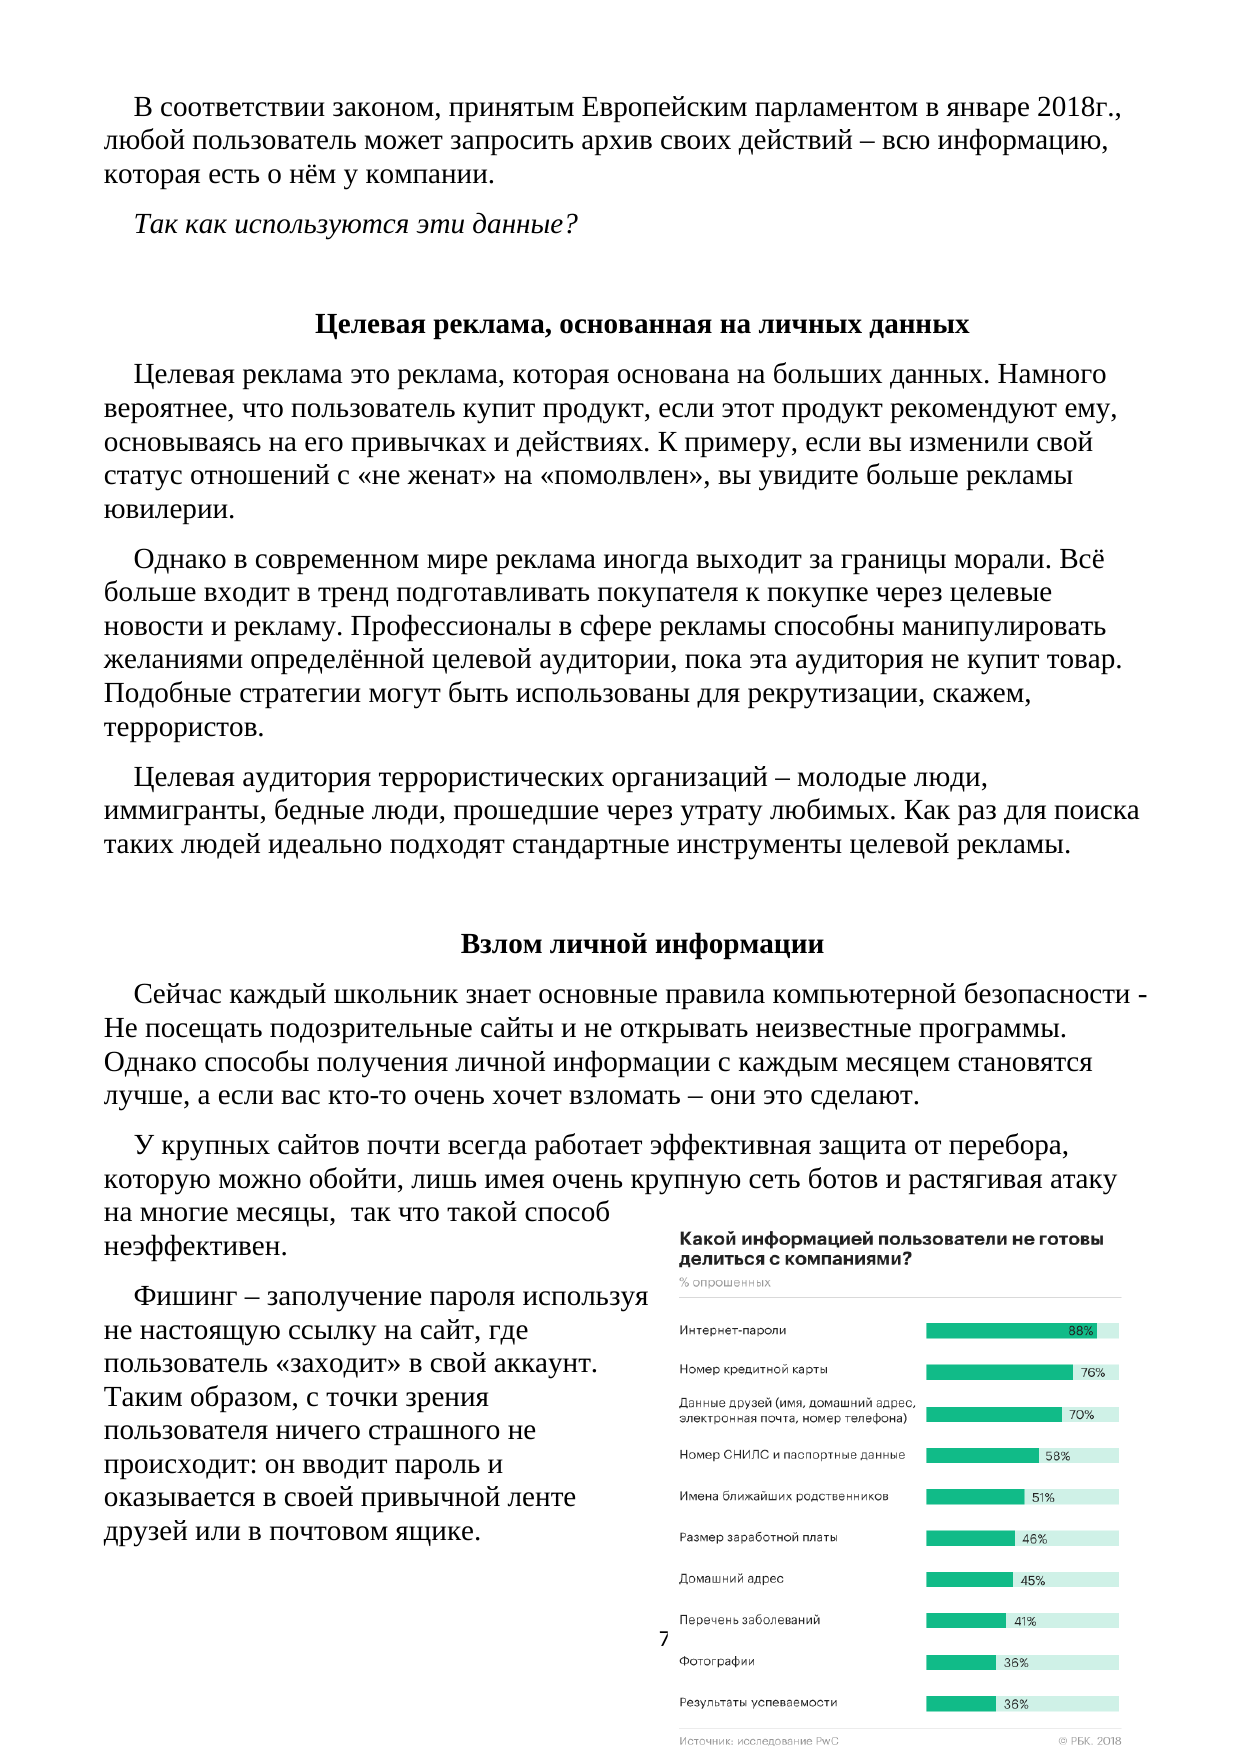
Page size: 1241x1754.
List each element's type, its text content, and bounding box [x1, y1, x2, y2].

text Зловредное ПО оказывается на компьютере пользователя разными способами. Если злоумышленники не занимаются целевой атакой на конкретного человека, а стремятся заразить наибольшее число компьютеров (а это более распространённая тактика среди «традиционных» компьютерных преступников), то они предпочитают получить доступ к популярным сайтам и внедрить в них зловредный код. Посещение такого сайта с компьютера, где не установлены последние обновления безопасности, антивирус или браузер, который умеет предупреждать о заражённых сайтах, может привести к его заражению и попаданию под полный контроль атакующих. [104, 1530, 685, 1597]
text У крупных сайтов почти всегда работает эффективная защита от перебора, которую можно обойти, лишь имея очень крупную сеть ботов и растягивая атаку на многие месяцы, так что такой способ неэффективен. [104, 1127, 1152, 1262]
text Так как используются эти данные? [104, 206, 1152, 239]
picture [685, 1219, 1133, 1754]
text Однако в современном мире реклама иногда выходит за границы морали. Всё больше входит в тренд подготавливать покупателя к покупке через целевые новости и рекламу. Профессионалы в сфере рекламы способны манипулировать желаниями определённой целевой аудитории, пока эта аудитория не купит товар. Подобные стратегии могут быть использованы для рекрутизации, скажем, террористов. [104, 541, 1152, 742]
text Целевая реклама, основанная на личных данных [104, 306, 1152, 340]
text В соответствии законом, принятым Европейским парламентом в январе 2018г., любой пользователь может запросить архив своих действий – всю информацию, которая есть о нём у компании. [104, 89, 1152, 189]
text Фишинг – заполучение пароля используя не настоящую ссылку на сайт, где пользователь «заходит» в свой аккаунт. Таким образом, с точки зрения пользователя ничего страшного не происходит: он вводит пароль и оказывается в своей привычной ленте друзей или в почтовом ящике. [104, 1278, 685, 1513]
text Сейчас каждый школьник знает основные правила компьютерной безопасности - Не посещать подозрительные сайты и не открывать неизвестные программы. Однако способы получения личной информации с каждым месяцем становятся лучше, а если вас кто-то очень хочет взломать – они это сделают. [104, 977, 1152, 1111]
text Взлом личной информации [104, 926, 1152, 960]
text Целевая аудитория террористических организаций – молодые люди, иммигранты, бедные люди, прошедшие через утрату любимых. Как раз для поиска таких людей идеально подходят стандартные инструменты целевой рекламы. [104, 759, 1152, 859]
text Целевая реклама это реклама, которая основана на больших данных. Намного вероятнее, что пользователь купит продукт, если этот продукт рекомендуют ему, основываясь на его привычках и действиях. К примеру, если вы изменили свой статус отношений с «не женат» на «помолвлен», вы увидите больше рекламы ювилерии. [104, 357, 1152, 524]
